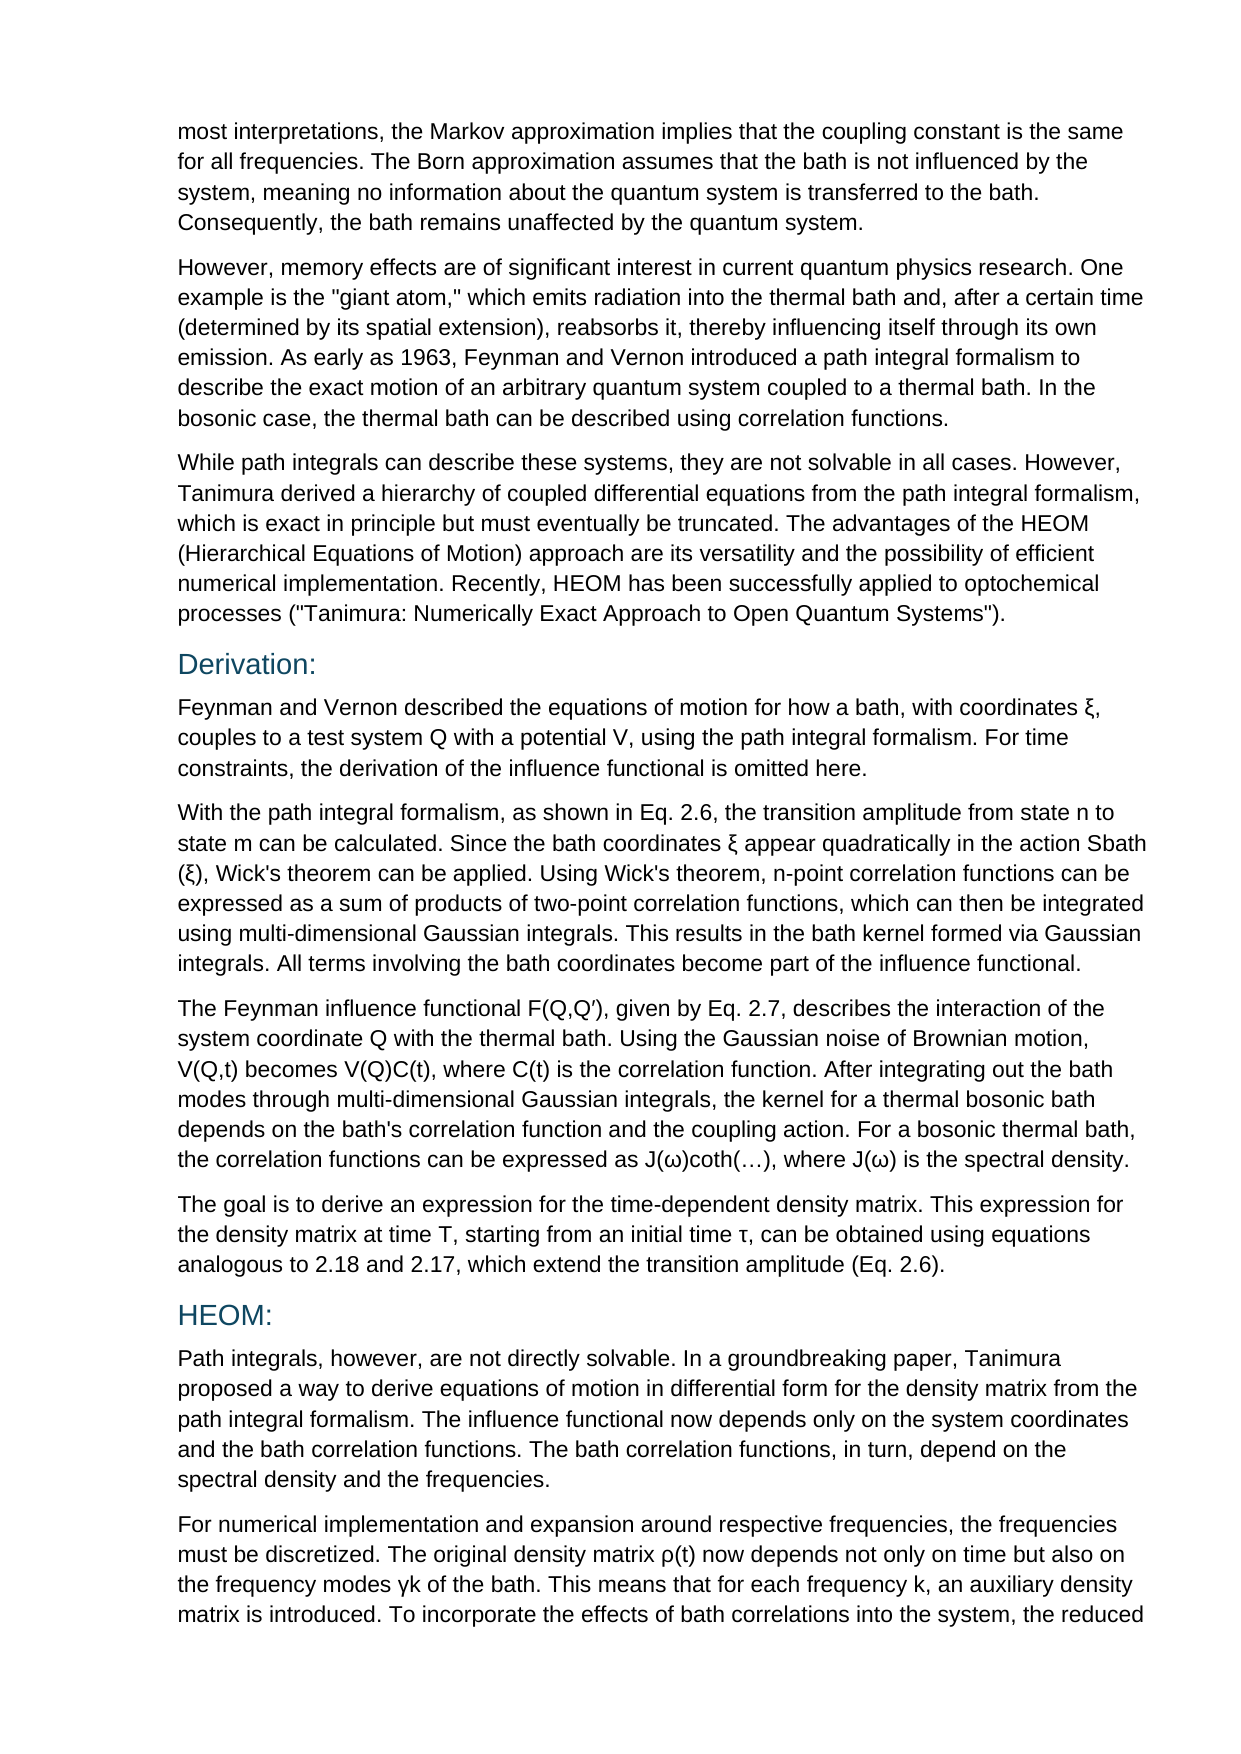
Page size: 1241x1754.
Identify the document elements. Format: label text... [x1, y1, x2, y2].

text The goal is to derive an expression for the time-dependent density matrix. This expression for the density matrix at time T, starting from an initial time τ, can be obtained using equations analogous to 2.18 and 2.17, which extend the transition amplitude (Eq. 2.6). [177, 1191, 1152, 1278]
text With the path integral formalism, as shown in Eq. 2.6, the transition amplitude from state n to state m can be calculated. Since the bath coordinates ξ appear quadratically in the action Sbath​(ξ), Wick's theorem can be applied. Using Wick's theorem, n-point correlation functions can be expressed as a sum of products of two-point correlation functions, which can then be integrated using multi-dimensional Gaussian integrals. This results in the bath kernel formed via Gaussian integrals. All terms involving the bath coordinates become part of the influence functional. [177, 799, 1152, 977]
text However, memory effects are of significant interest in current quantum physics research. One example is the "giant atom," which emits radiation into the thermal bath and, after a certain time (determined by its spatial extension), reabsorbs it, thereby influencing itself through its own emission. As early as 1963, Feynman and Vernon introduced a path integral formalism to describe the exact motion of an arbitrary quantum system coupled to a thermal bath. In the bosonic case, the thermal bath can be described using correlation functions. [177, 253, 1152, 431]
subtitle Derivation: [177, 647, 1152, 681]
subtitle HEOM: [177, 1298, 1152, 1332]
text Feynman and Vernon described the equations of motion for how a bath, with coordinates ξ, couples to a test system Q with a potential V, using the path integral formalism. For time constraints, the derivation of the influence functional is omitted here. [177, 694, 1152, 781]
text For numerical implementation and expansion around respective frequencies, the frequencies must be discretized. The original density matrix ρ(t) now depends not only on time but also on the frequency modes γk​ of the bath. This means that for each frequency k, an auxiliary density matrix is introduced. To incorporate the effects of bath correlations into the system, the reduced [177, 1511, 1152, 1628]
text most interpretations, the Markov approximation implies that the coupling constant is the same for all frequencies. The Born approximation assumes that the bath is not influenced by the system, meaning no information about the quantum system is transferred to the bath. Consequently, the bath remains unaffected by the quantum system. [177, 118, 1152, 235]
text While path integrals can describe these systems, they are not solvable in all cases. However, Tanimura derived a hierarchy of coupled differential equations from the path integral formalism, which is exact in principle but must eventually be truncated. The advantages of the HEOM (Hierarchical Equations of Motion) approach are its versatility and the possibility of efficient numerical implementation. Recently, HEOM has been successfully applied to optochemical processes ("Tanimura: Numerically Exact Approach to Open Quantum Systems"). [177, 449, 1152, 627]
text Path integrals, however, are not directly solvable. In a groundbreaking paper, Tanimura proposed a way to derive equations of motion in differential form for the density matrix from the path integral formalism. The influence functional now depends only on the system coordinates and the bath correlation functions. The bath correlation functions, in turn, depend on the spectral density and the frequencies. [177, 1345, 1152, 1492]
text The Feynman influence functional F(Q,Q′), given by Eq. 2.7, describes the interaction of the system coordinate Q with the thermal bath. Using the Gaussian noise of Brownian motion, V(Q,t) becomes V(Q)C(t), where C(t) is the correlation function. After integrating out the bath modes through multi-dimensional Gaussian integrals, the kernel for a thermal bosonic bath depends on the bath's correlation function and the coupling action. For a bosonic thermal bath, the correlation functions can be expressed as J(ω)coth(…), where J(ω) is the spectral density. [177, 995, 1152, 1173]
